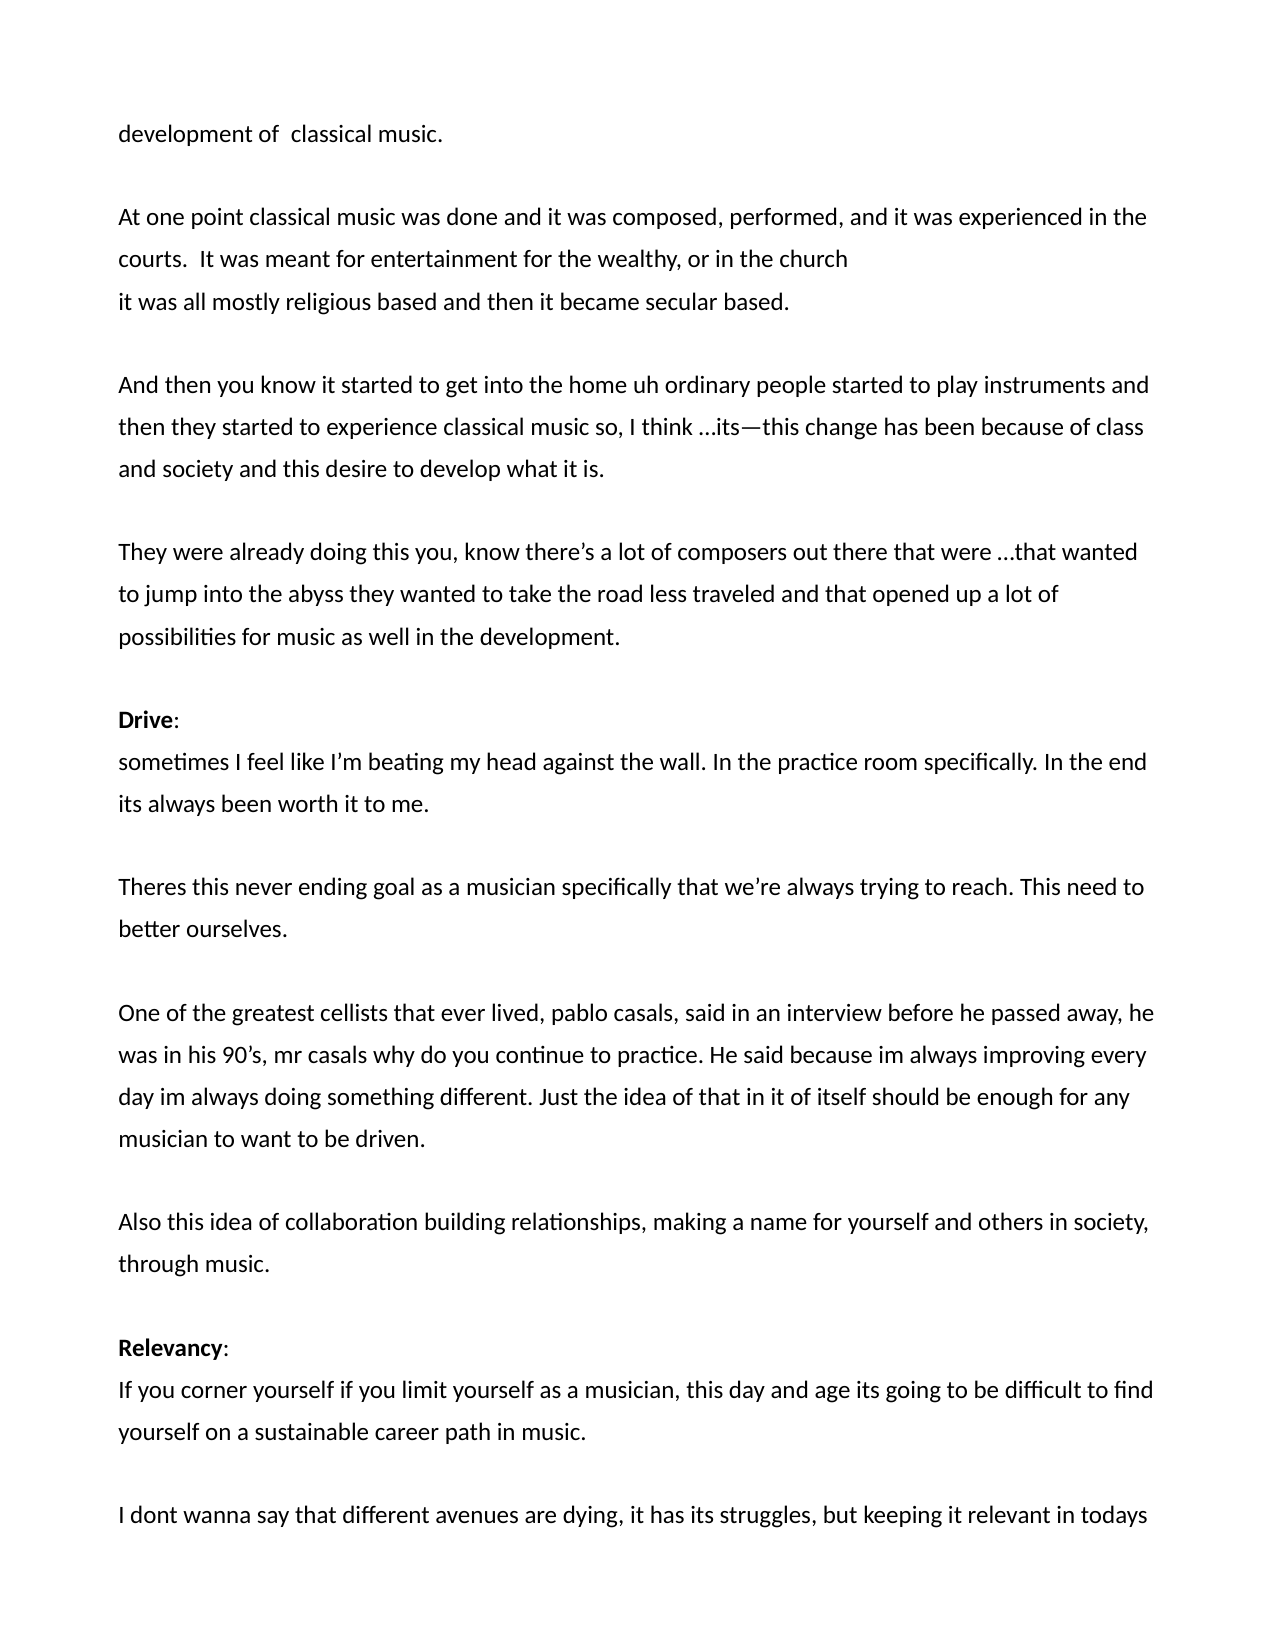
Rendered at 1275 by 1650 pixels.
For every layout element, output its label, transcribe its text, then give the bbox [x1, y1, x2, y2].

text sometimes I feel like I’m beating my head against the wall. In the practice room specifically. In the end its always been worth it to me. [118, 746, 1157, 819]
text One of the greatest cellists that ever lived, pablo casals, said in an interview before he passed away, he was in his 90’s, mr casals why do you continue to practice. He said because im always improving every day im always doing something different. Just the idea of that in it of itself should be enough for any musician to want to be driven. [118, 997, 1157, 1154]
text Relevancy: [118, 1332, 1157, 1362]
text I dont wanna say that different avenues are dying, it has its struggles, but keeping it relevant in todays [118, 1499, 1157, 1530]
text Drive: [118, 704, 1157, 734]
text Theres this never ending goal as a musician specifically that we’re always trying to reach. This need to better ourselves. [118, 871, 1157, 944]
text They were already doing this you, know there’s a lot of composers out there that were …that wanted to jump into the abyss they wanted to take the road less traveled and that opened up a lot of possibilities for music as well in the development. [118, 536, 1157, 651]
text it was all mostly religious based and then it became secular based. [118, 286, 1157, 316]
text Also this idea of collaboration building relationships, making a name for yourself and others in society, through music. [118, 1206, 1157, 1279]
text At one point classical music was done and it was composed, performed, and it was experienced in the courts. It was meant for entertainment for the wealthy, or in the church [118, 201, 1157, 274]
text development of classical music. [118, 118, 1157, 149]
text If you corner yourself if you limit yourself as a musician, this day and age its going to be difficult to find yourself on a sustainable career path in music. [118, 1374, 1157, 1447]
text And then you know it started to get into the home uh ordinary people started to play instruments and then they started to experience classical music so, I think …its—this change has been because of class and society and this desire to develop what it is. [118, 369, 1157, 484]
